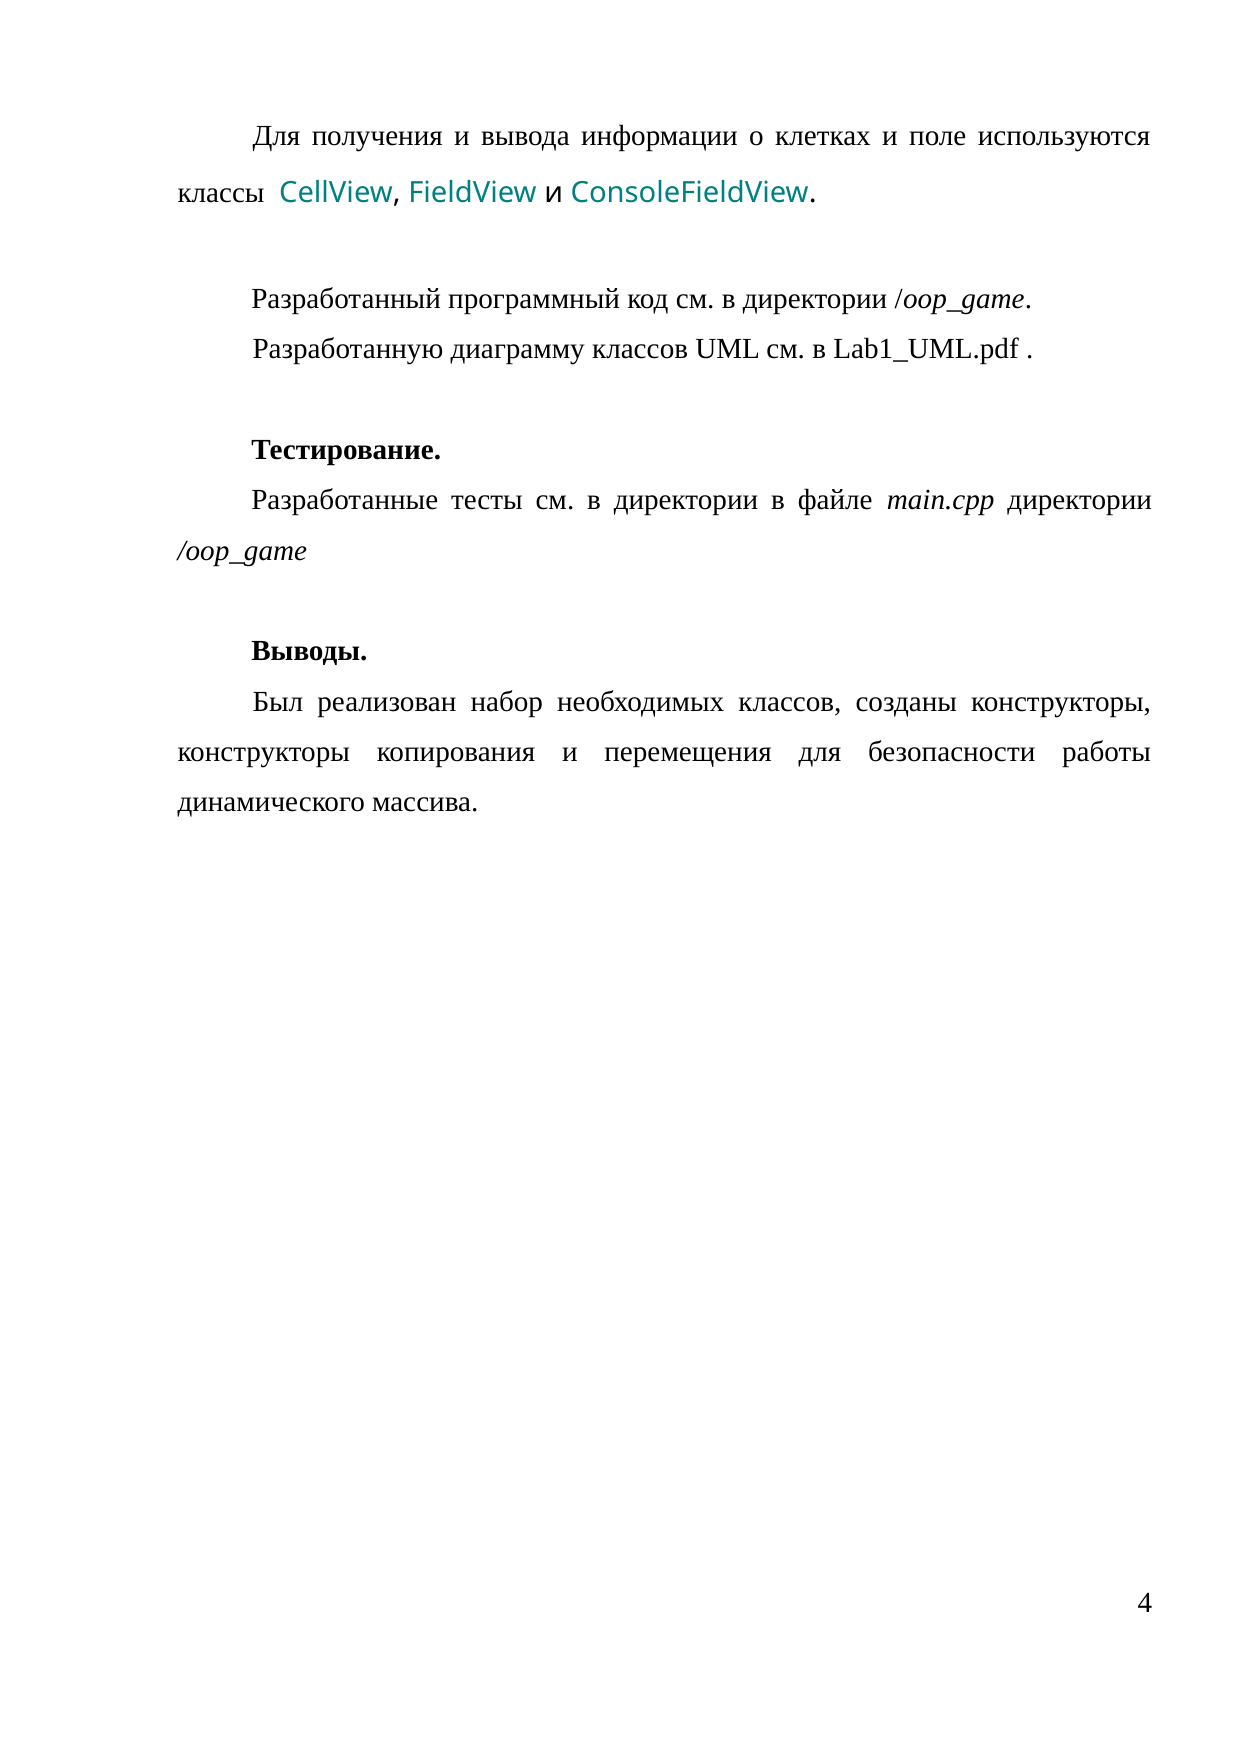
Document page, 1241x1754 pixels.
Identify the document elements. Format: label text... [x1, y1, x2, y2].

text Для получения и вывода информации о клетках и поле используются классы CellView, FieldView и ConsoleFieldView. [177, 118, 1152, 211]
text Разработанные тесты см. в директории в файле main.cpp директории /oop_game [177, 482, 1152, 566]
text Был реализован набор необходимых классов, созданы конструкторы, конструкторы копирования и перемещения для безопасности работы динамического массива. [177, 684, 1152, 818]
subtitle Тестирование. [177, 432, 1152, 466]
subtitle Выводы. [177, 633, 1152, 667]
text Разработанный программный код см. в директории /oop_game. [177, 281, 1152, 315]
text Разработанную диаграмму классов UML см. в Lab1_UML.pdf . [177, 332, 1152, 365]
